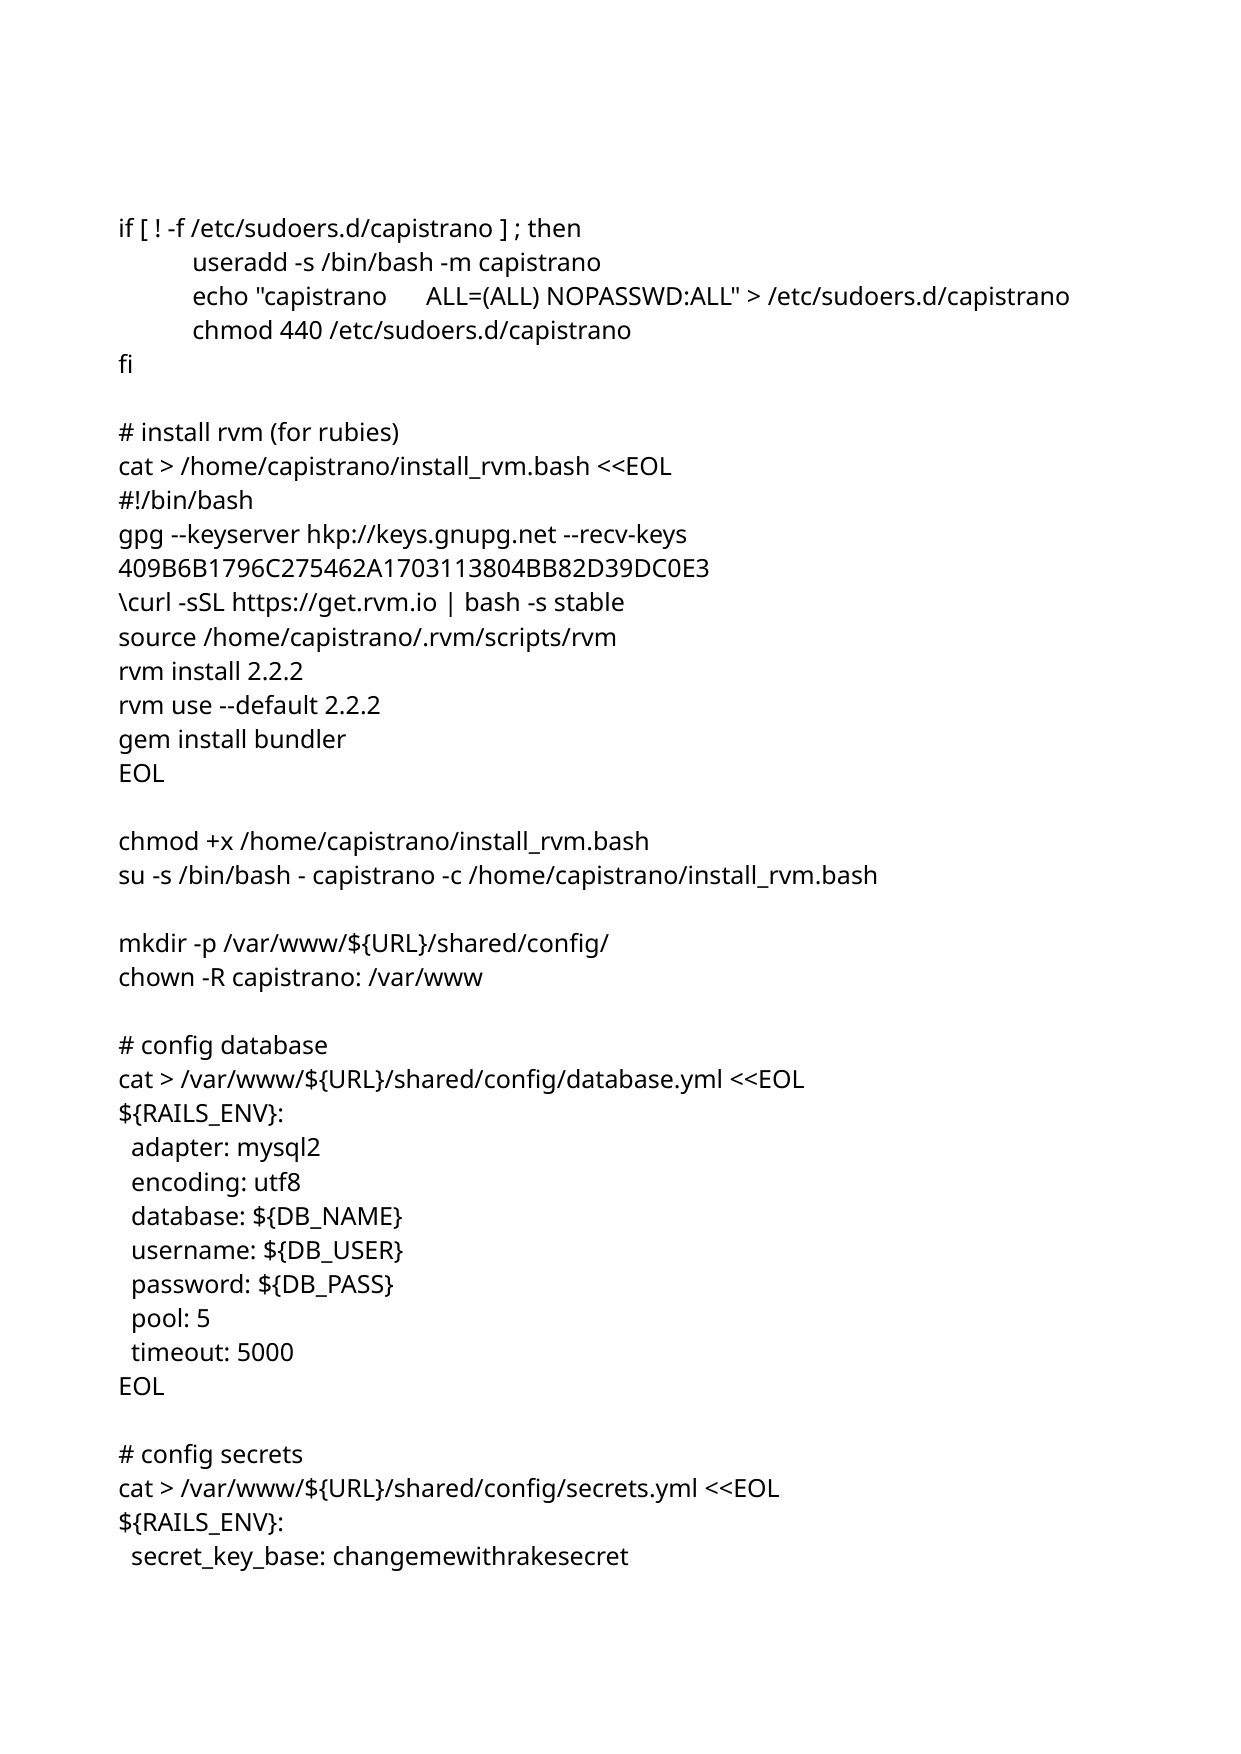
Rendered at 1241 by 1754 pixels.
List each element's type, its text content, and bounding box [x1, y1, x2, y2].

text secret_key_base: changemewithrakesecret [118, 1539, 1122, 1573]
text mkdir -p /var/www/${URL}/shared/config/ [118, 926, 1122, 960]
text rvm use --default 2.2.2 [118, 687, 1122, 721]
text source /home/capistrano/.rvm/scripts/rvm [118, 619, 1122, 653]
text echo "capistrano ALL=(ALL) NOPASSWD:ALL" > /etc/sudoers.d/capistrano [118, 278, 1122, 313]
text ${RAILS_ENV}: [118, 1505, 1122, 1539]
text timeout: 5000 [118, 1334, 1122, 1368]
text \curl -sSL https://get.rvm.io | bash -s stable [118, 585, 1122, 619]
text EOL [118, 1368, 1122, 1403]
text if [ ! -f /etc/sudoers.d/capistrano ] ; then [118, 210, 1122, 244]
text EOL [118, 755, 1122, 789]
text #!/bin/bash [118, 483, 1122, 517]
text chmod 440 /etc/sudoers.d/capistrano [118, 313, 1122, 347]
text chown -R capistrano: /var/www [118, 960, 1122, 994]
text rvm install 2.2.2 [118, 653, 1122, 687]
text password: ${DB_PASS} [118, 1266, 1122, 1300]
text gem install bundler [118, 721, 1122, 755]
text cat > /var/www/${URL}/shared/config/secrets.yml <<EOL [118, 1471, 1122, 1505]
text chmod +x /home/capistrano/install_rvm.bash [118, 823, 1122, 858]
text cat > /home/capistrano/install_rvm.bash <<EOL [118, 449, 1122, 483]
text # config secrets [118, 1437, 1122, 1471]
text adapter: mysql2 [118, 1130, 1122, 1164]
text su -s /bin/bash - capistrano -c /home/capistrano/install_rvm.bash [118, 858, 1122, 892]
text # install rvm (for rubies) [118, 415, 1122, 449]
text cat > /var/www/${URL}/shared/config/database.yml <<EOL [118, 1062, 1122, 1096]
text pool: 5 [118, 1300, 1122, 1334]
text useradd -s /bin/bash -m capistrano [118, 244, 1122, 278]
text # config database [118, 1028, 1122, 1062]
text database: ${DB_NAME} [118, 1198, 1122, 1232]
text ${RAILS_ENV}: [118, 1096, 1122, 1130]
text fi [118, 347, 1122, 381]
text gpg --keyserver hkp://keys.gnupg.net --recv-keys 409B6B1796C275462A1703113804BB82D39DC0E3 [118, 517, 1122, 585]
text encoding: utf8 [118, 1164, 1122, 1198]
text username: ${DB_USER} [118, 1232, 1122, 1266]
